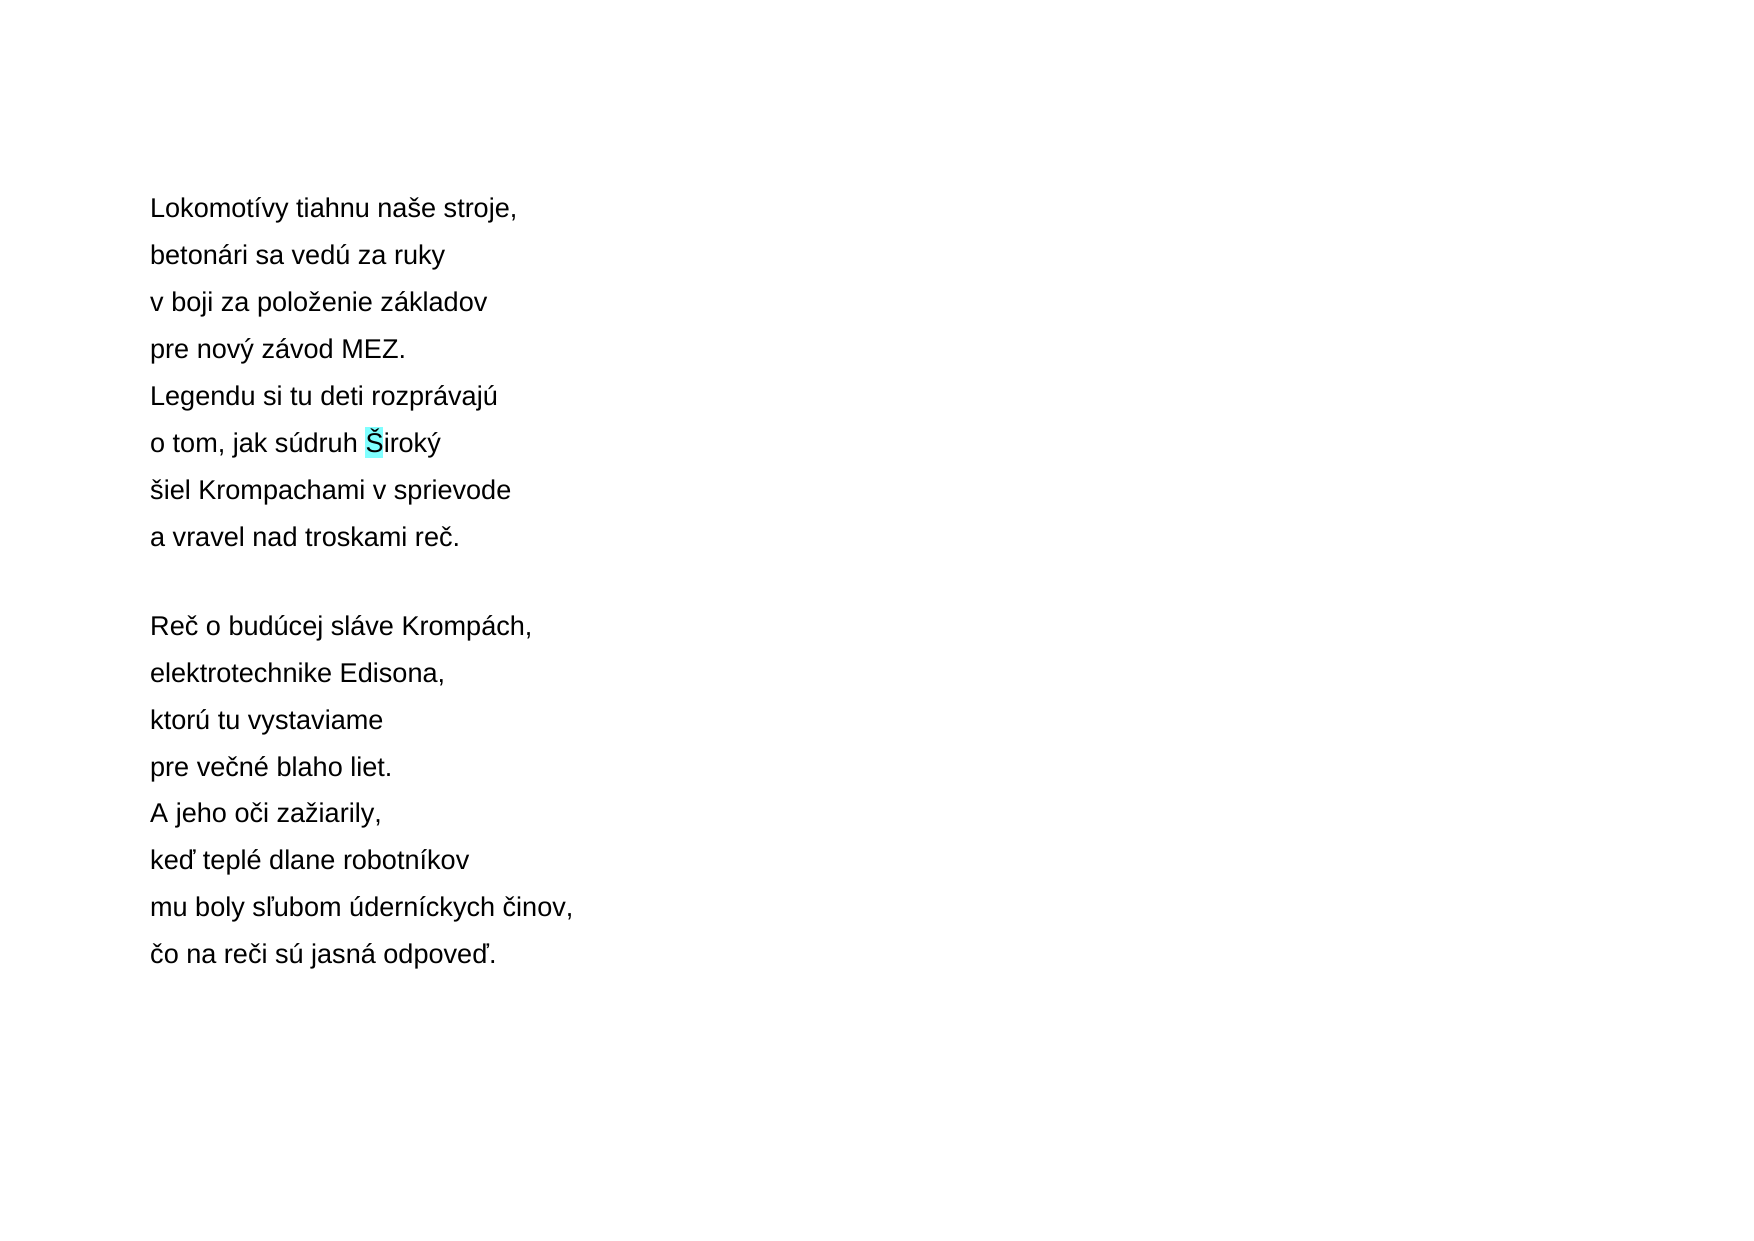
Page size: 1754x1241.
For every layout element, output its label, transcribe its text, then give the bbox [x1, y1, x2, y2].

text betonári sa vedú za ruky [150, 239, 1243, 271]
text pre nový závod MEZ. [150, 333, 1243, 364]
text Reč o budúcej sláve Krompách, [150, 610, 1243, 641]
text mu boly sľubom úderníckych činov, [150, 891, 1243, 922]
text elektrotechnike Edisona, [150, 657, 1243, 688]
text v boji za položenie základov [150, 286, 1243, 317]
text A jeho oči zažiarily, [150, 797, 1243, 829]
text ktorú tu vystaviame [150, 704, 1243, 735]
text o tom, jak súdruh Široký [150, 427, 1243, 458]
text Legendu si tu deti rozprávajú [150, 380, 1243, 411]
text a vravel nad troskami reč. [150, 521, 1243, 552]
text čo na reči sú jasná odpoveď. [150, 938, 1243, 969]
text šiel Krompachami v sprievode [150, 474, 1243, 505]
text keď teplé dlane robotníkov [150, 844, 1243, 876]
text pre večné blaho liet. [150, 751, 1243, 782]
text Lokomotívy tiahnu naše stroje, [150, 192, 1243, 224]
